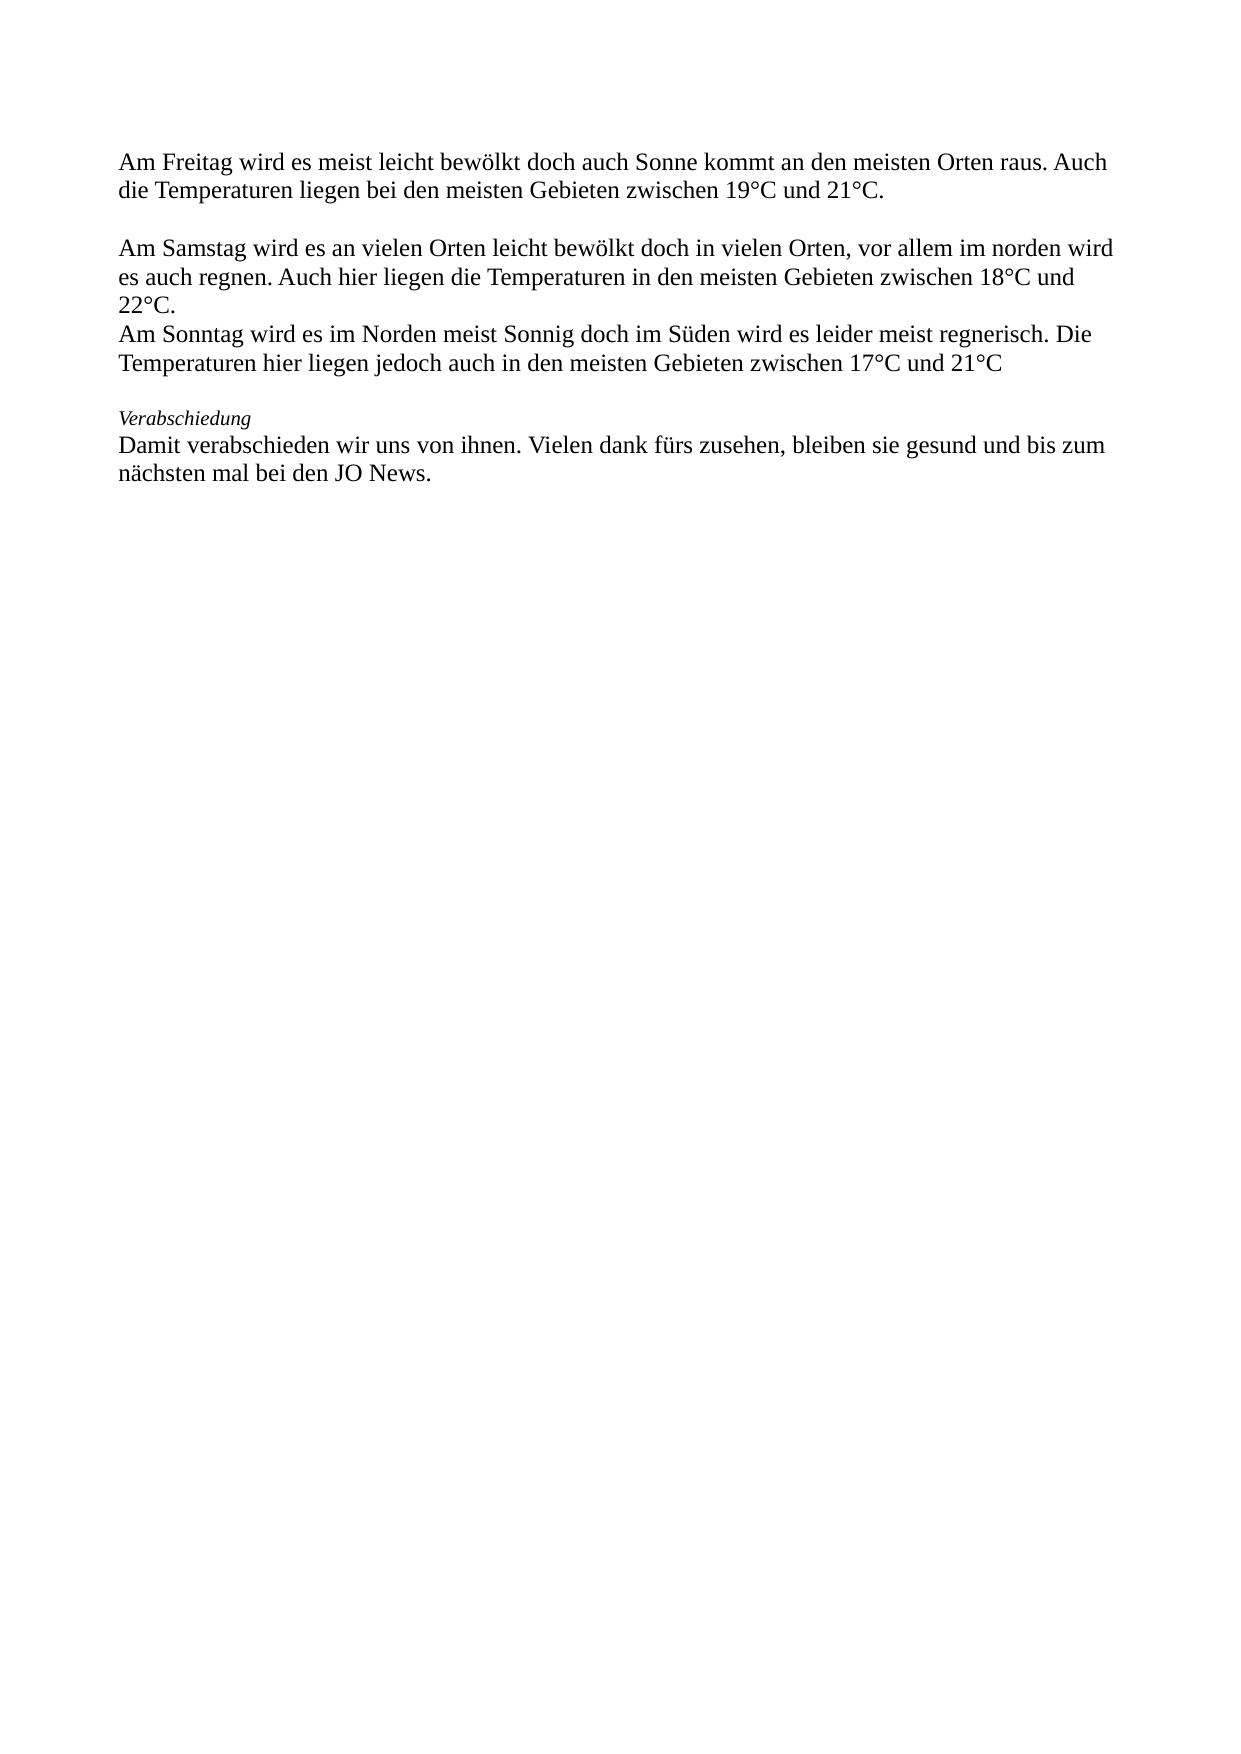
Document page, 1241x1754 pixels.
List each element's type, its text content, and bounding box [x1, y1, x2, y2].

text Verabschiedung [118, 406, 1122, 430]
text Damit verabschieden wir uns von ihnen. Vielen dank fürs zusehen, bleiben sie gesund und bis zum nächsten mal bei den JO News. [118, 430, 1122, 487]
text Am Samstag wird es an vielen Orten leicht bewölkt doch in vielen Orten, vor allem im norden wird es auch regnen. Auch hier liegen die Temperaturen in den meisten Gebieten zwischen 18°C und 22°C. [118, 233, 1122, 319]
text Am Sonntag wird es im Norden meist Sonnig doch im Süden wird es leider meist regnerisch. Die Temperaturen hier liegen jedoch auch in den meisten Gebieten zwischen 17°C und 21°C [118, 319, 1122, 377]
text Am Freitag wird es meist leicht bewölkt doch auch Sonne kommt an den meisten Orten raus. Auch die Temperaturen liegen bei den meisten Gebieten zwischen 19°C und 21°C. [118, 147, 1122, 204]
